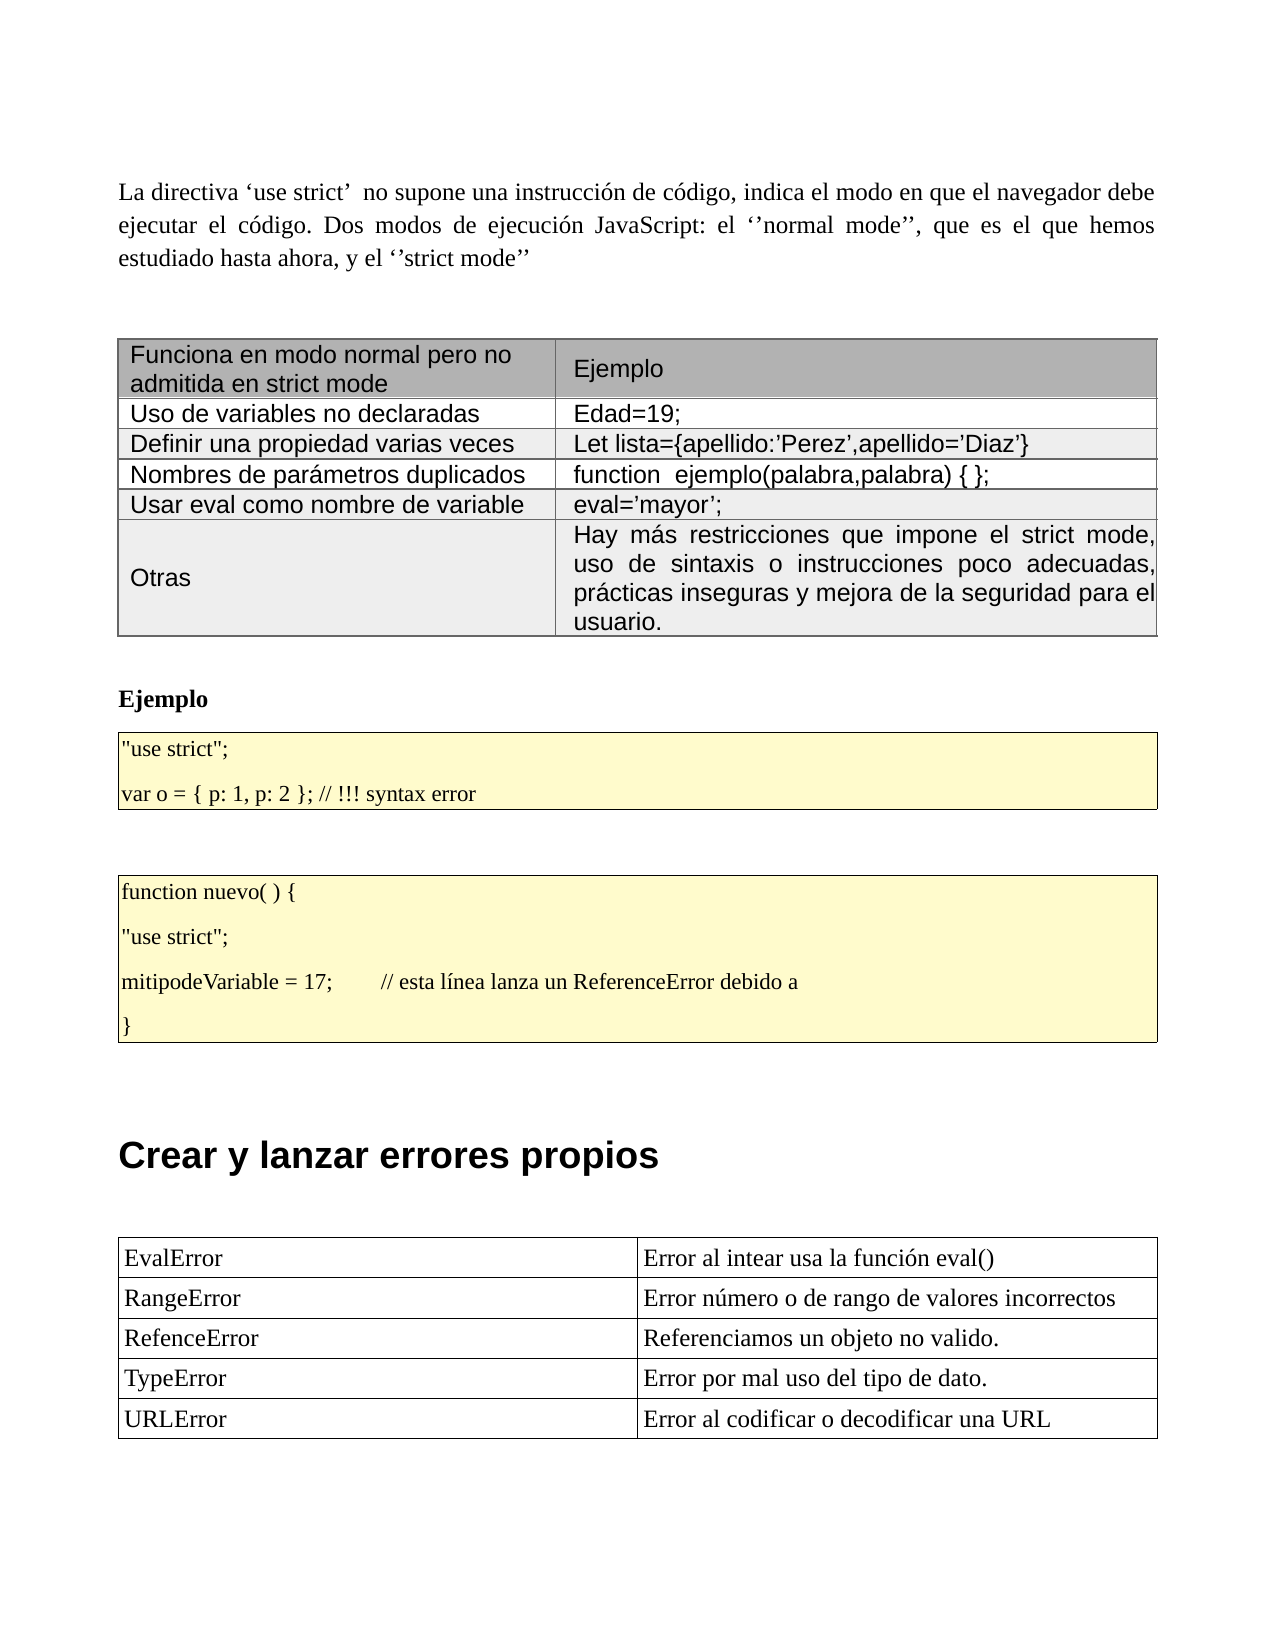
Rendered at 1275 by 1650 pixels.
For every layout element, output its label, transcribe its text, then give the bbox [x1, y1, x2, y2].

table_cell function ejemplo(palabra,palabra) { }; [556, 460, 1156, 488]
text } [119, 1009, 1157, 1042]
text var o = { p: 1, p: 2 }; // !!! syntax error [119, 777, 1157, 809]
text "use strict"; [119, 733, 1157, 761]
table_cell eval=’mayor’; [556, 490, 1156, 519]
table_cell Hay más restricciones que impone el strict mode, uso de sintaxis o instrucciones poco adecuadas, prácticas inseguras y mejora de la seguridad para el usuario. [556, 520, 1156, 635]
table_cell Nombres de parámetros duplicados [119, 460, 555, 488]
text La directiva ‘use strict’ no supone una instrucción de código, indica el modo en que el navegador debe ejecutar el código. Dos modos de ejecución JavaScript: el ‘’normal mode’’, que es el que hemos estudiado hasta ahora, y el ‘’strict mode’’ [118, 177, 1157, 272]
table_cell TypeError [119, 1359, 637, 1398]
table_header EvalError [119, 1238, 637, 1277]
table_cell Error por mal uso del tipo de dato. [638, 1359, 1157, 1398]
table_cell Error número o de rango de valores incorrectos [638, 1278, 1157, 1317]
table_cell Otras [119, 520, 555, 635]
table_cell RangeError [119, 1278, 637, 1317]
table_header Ejemplo [556, 340, 1156, 397]
table_cell Let lista={apellido:’Perez’,apellido=’Diaz’} [556, 429, 1156, 458]
table_cell RefenceError [119, 1319, 637, 1358]
table_header Funciona en modo normal pero no admitida en strict mode [119, 340, 555, 397]
table_cell Error al codificar o decodificar una URL [638, 1399, 1157, 1438]
table_cell Referenciamos un objeto no valido. [638, 1319, 1157, 1358]
text "use strict"; [119, 920, 1157, 949]
table_cell Usar eval como nombre de variable [119, 490, 555, 519]
table_cell Edad=19; [556, 399, 1156, 428]
table_cell URLError [119, 1399, 637, 1438]
text mitipodeVariable = 17; // esta línea lanza un ReferenceError debido a [119, 965, 1157, 994]
table_header Error al intear usa la función eval() [638, 1238, 1157, 1277]
table_cell Uso de variables no declaradas [119, 399, 555, 428]
text Ejemplo [118, 684, 1157, 713]
table_cell Definir una propiedad varias veces [119, 429, 555, 458]
text function nuevo( ) { [119, 876, 1157, 904]
subtitle Crear y lanzar errores propios [118, 1133, 1157, 1177]
